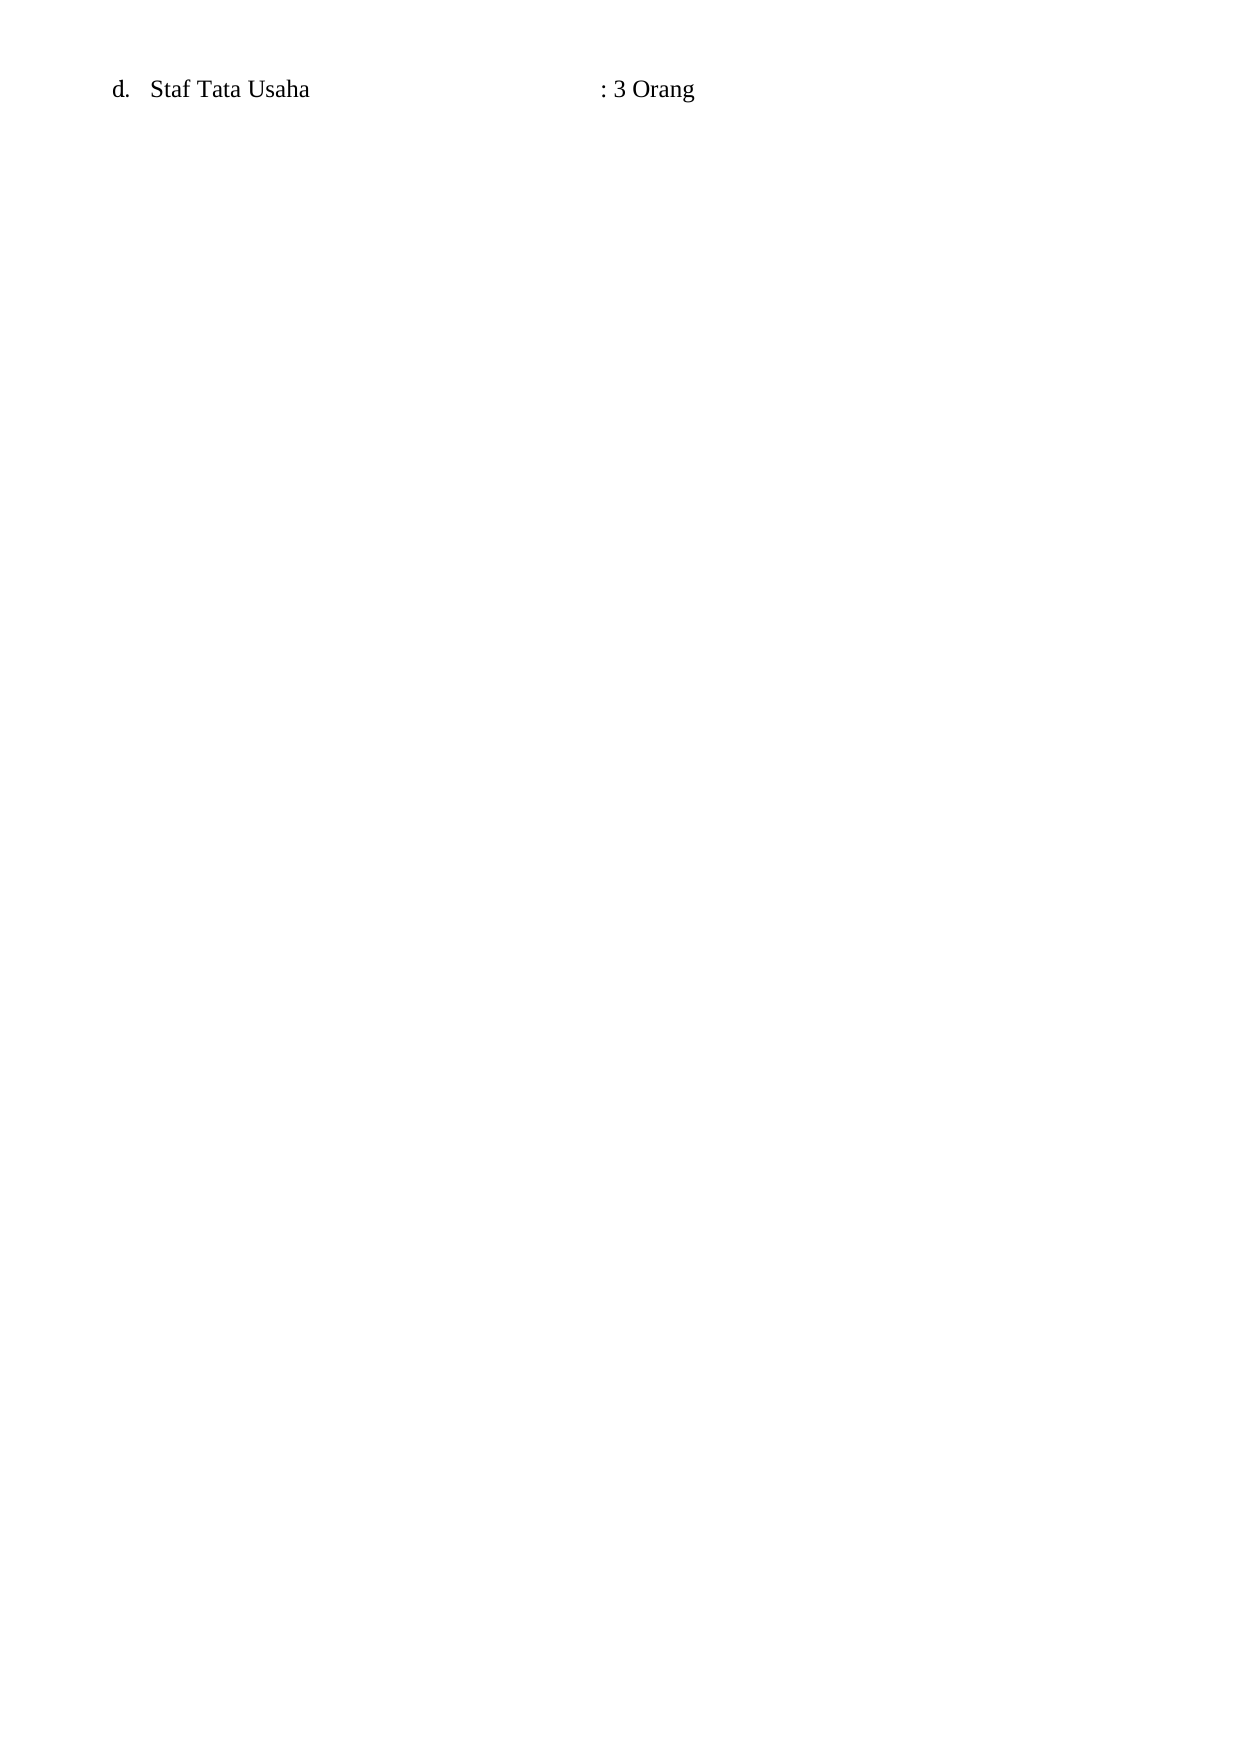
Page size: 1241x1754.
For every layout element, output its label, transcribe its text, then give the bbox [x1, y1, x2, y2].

list Staf Tata Usaha : 3 Orang [112, 74, 1090, 103]
